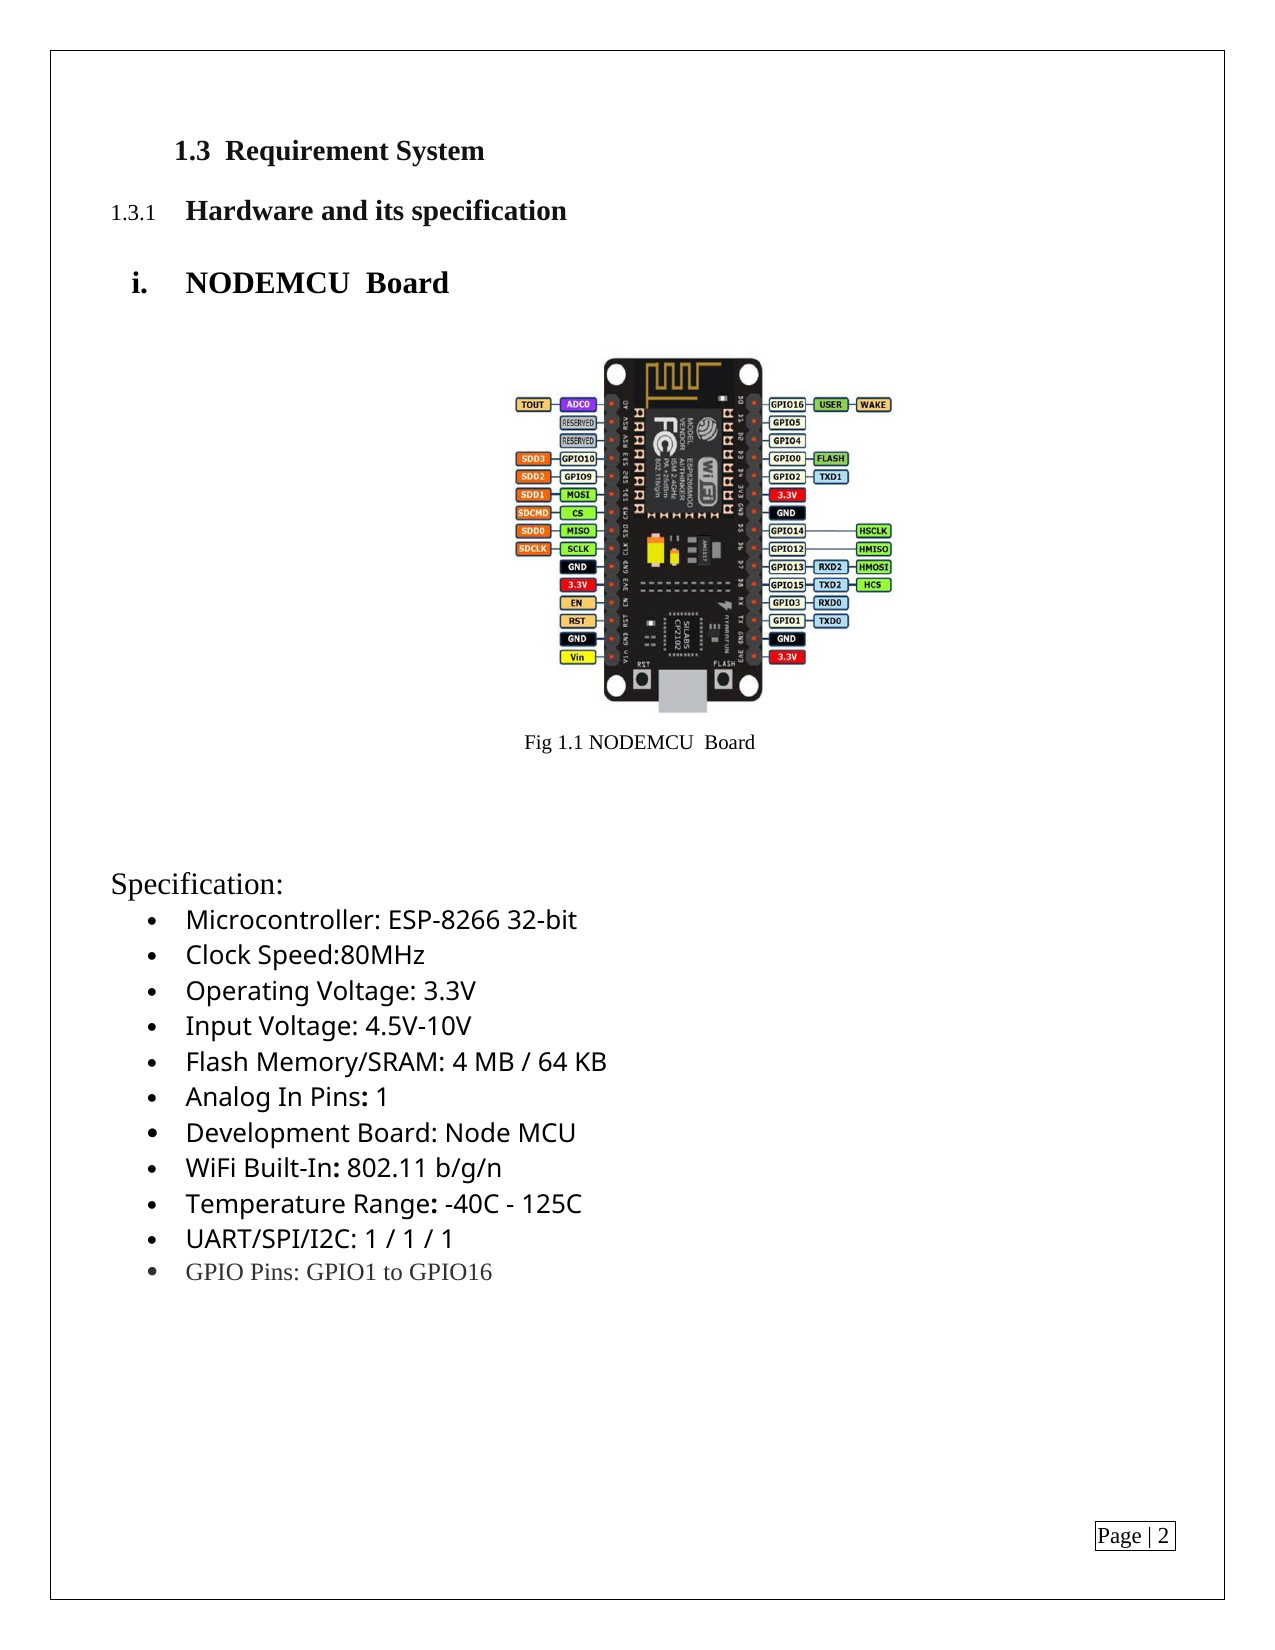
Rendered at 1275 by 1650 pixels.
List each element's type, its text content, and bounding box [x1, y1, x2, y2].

picture [464, 351, 944, 715]
list Input Voltage: 4.5V-10V [148, 1008, 1169, 1043]
list Operating Voltage: 3.3V [148, 972, 1169, 1008]
text Specification: [110, 865, 1169, 901]
list Clock Speed:80MHz [148, 937, 1169, 972]
list WiFi Built-In: 802.11 b/g/n [148, 1150, 1169, 1186]
list UART/SPI/I2C: 1 / 1 / 1 [148, 1221, 1169, 1257]
text Fig 1.1 NODEMCU Board [110, 730, 1169, 754]
list Temperature Range: -40C - 125C [148, 1186, 1169, 1221]
list NODEMCU Board [148, 264, 1169, 301]
list Analog In Pins: 1 [148, 1079, 1169, 1114]
subtitle 1.3 Requirement System [174, 133, 1169, 167]
list GPIO Pins: GPIO1 to GPIO16 [148, 1257, 1169, 1285]
list Microcontroller: ESP-8266 32-bit [148, 901, 1169, 937]
list Hardware and its specification [110, 193, 1169, 227]
list Development Board: Node MCU [148, 1114, 1169, 1150]
list Flash Memory/SRAM: 4 MB / 64 KB [148, 1043, 1169, 1079]
